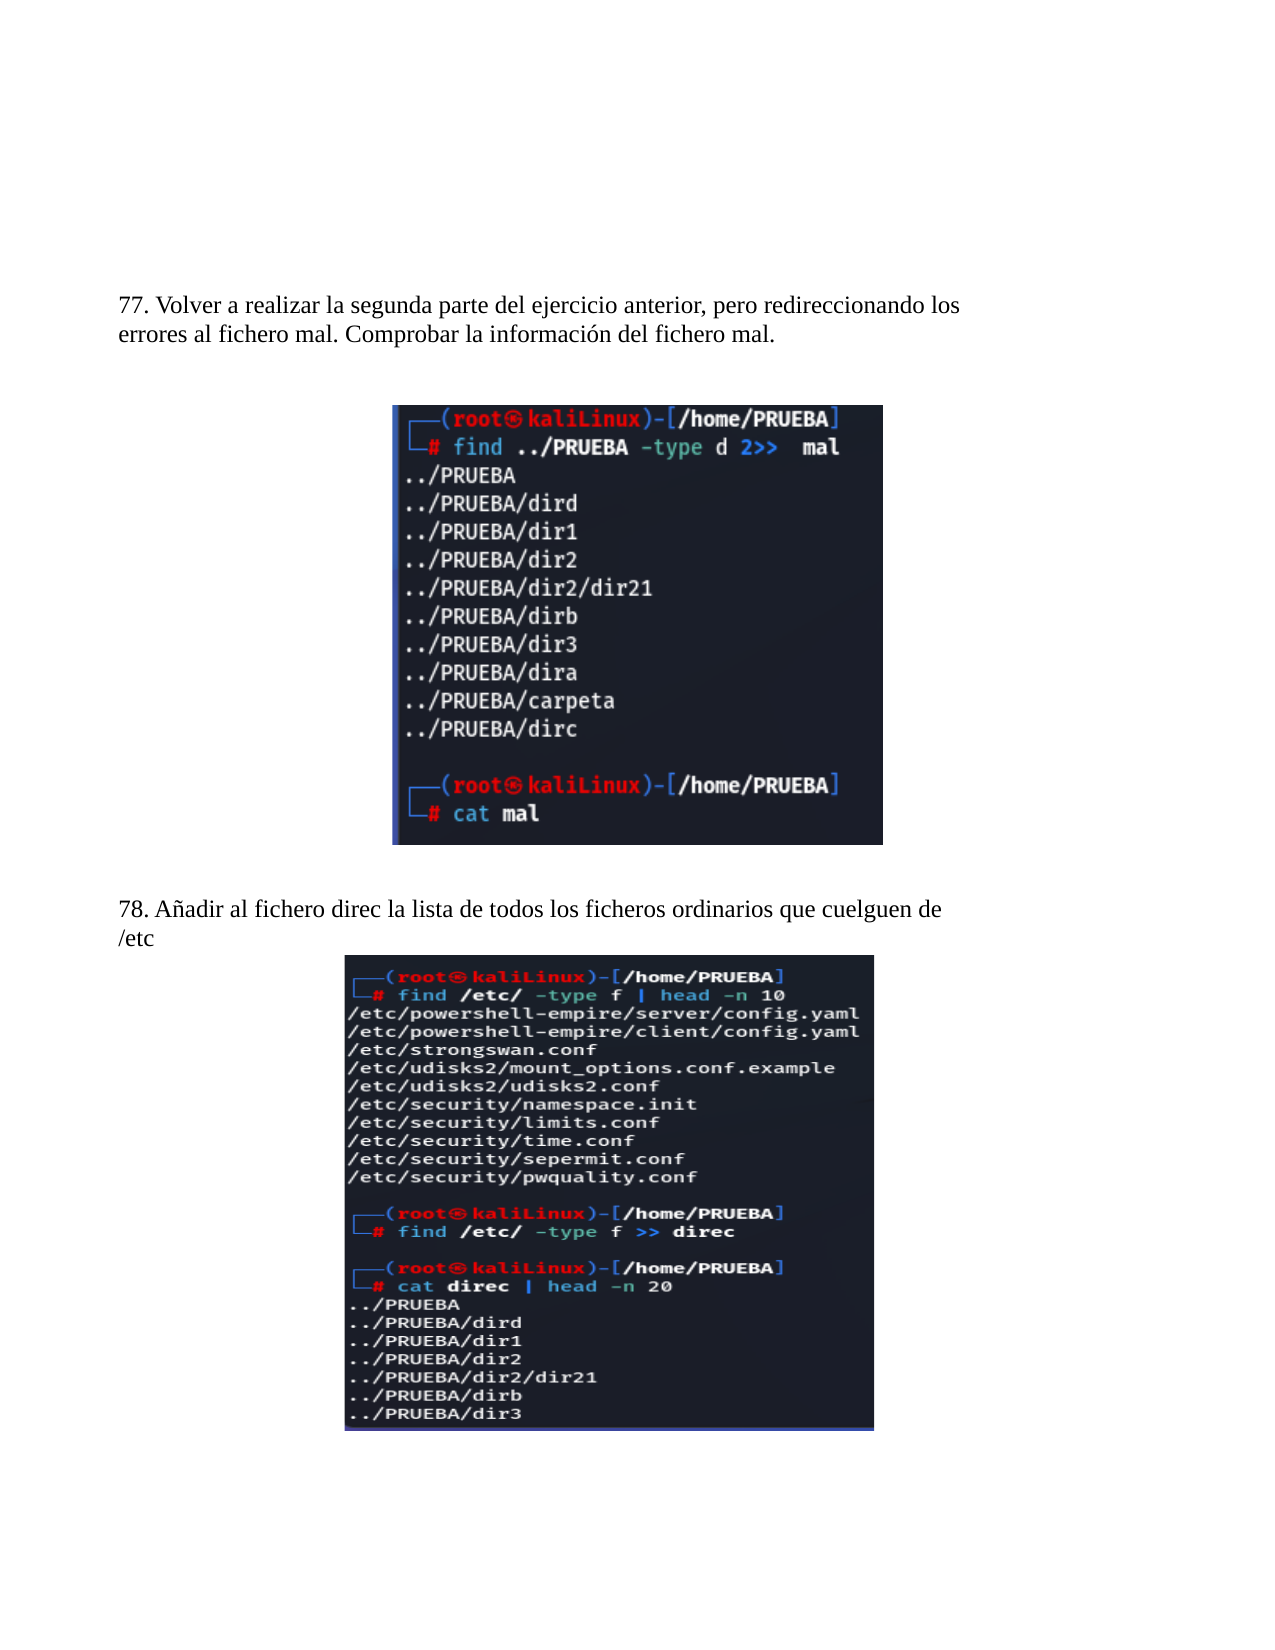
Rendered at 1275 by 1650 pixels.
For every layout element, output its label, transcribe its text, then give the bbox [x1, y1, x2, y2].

text 78. Añadir al fichero direc la lista de todos los ficheros ordinarios que cuelguen de [118, 894, 1157, 923]
text 77. Volver a realizar la segunda parte del ejercicio anterior, pero redireccionando los [118, 291, 1157, 319]
text /etc [118, 923, 1157, 952]
picture [344, 955, 875, 1431]
picture [392, 405, 883, 845]
text errores al fichero mal. Comprobar la información del fichero mal. [118, 319, 1157, 348]
